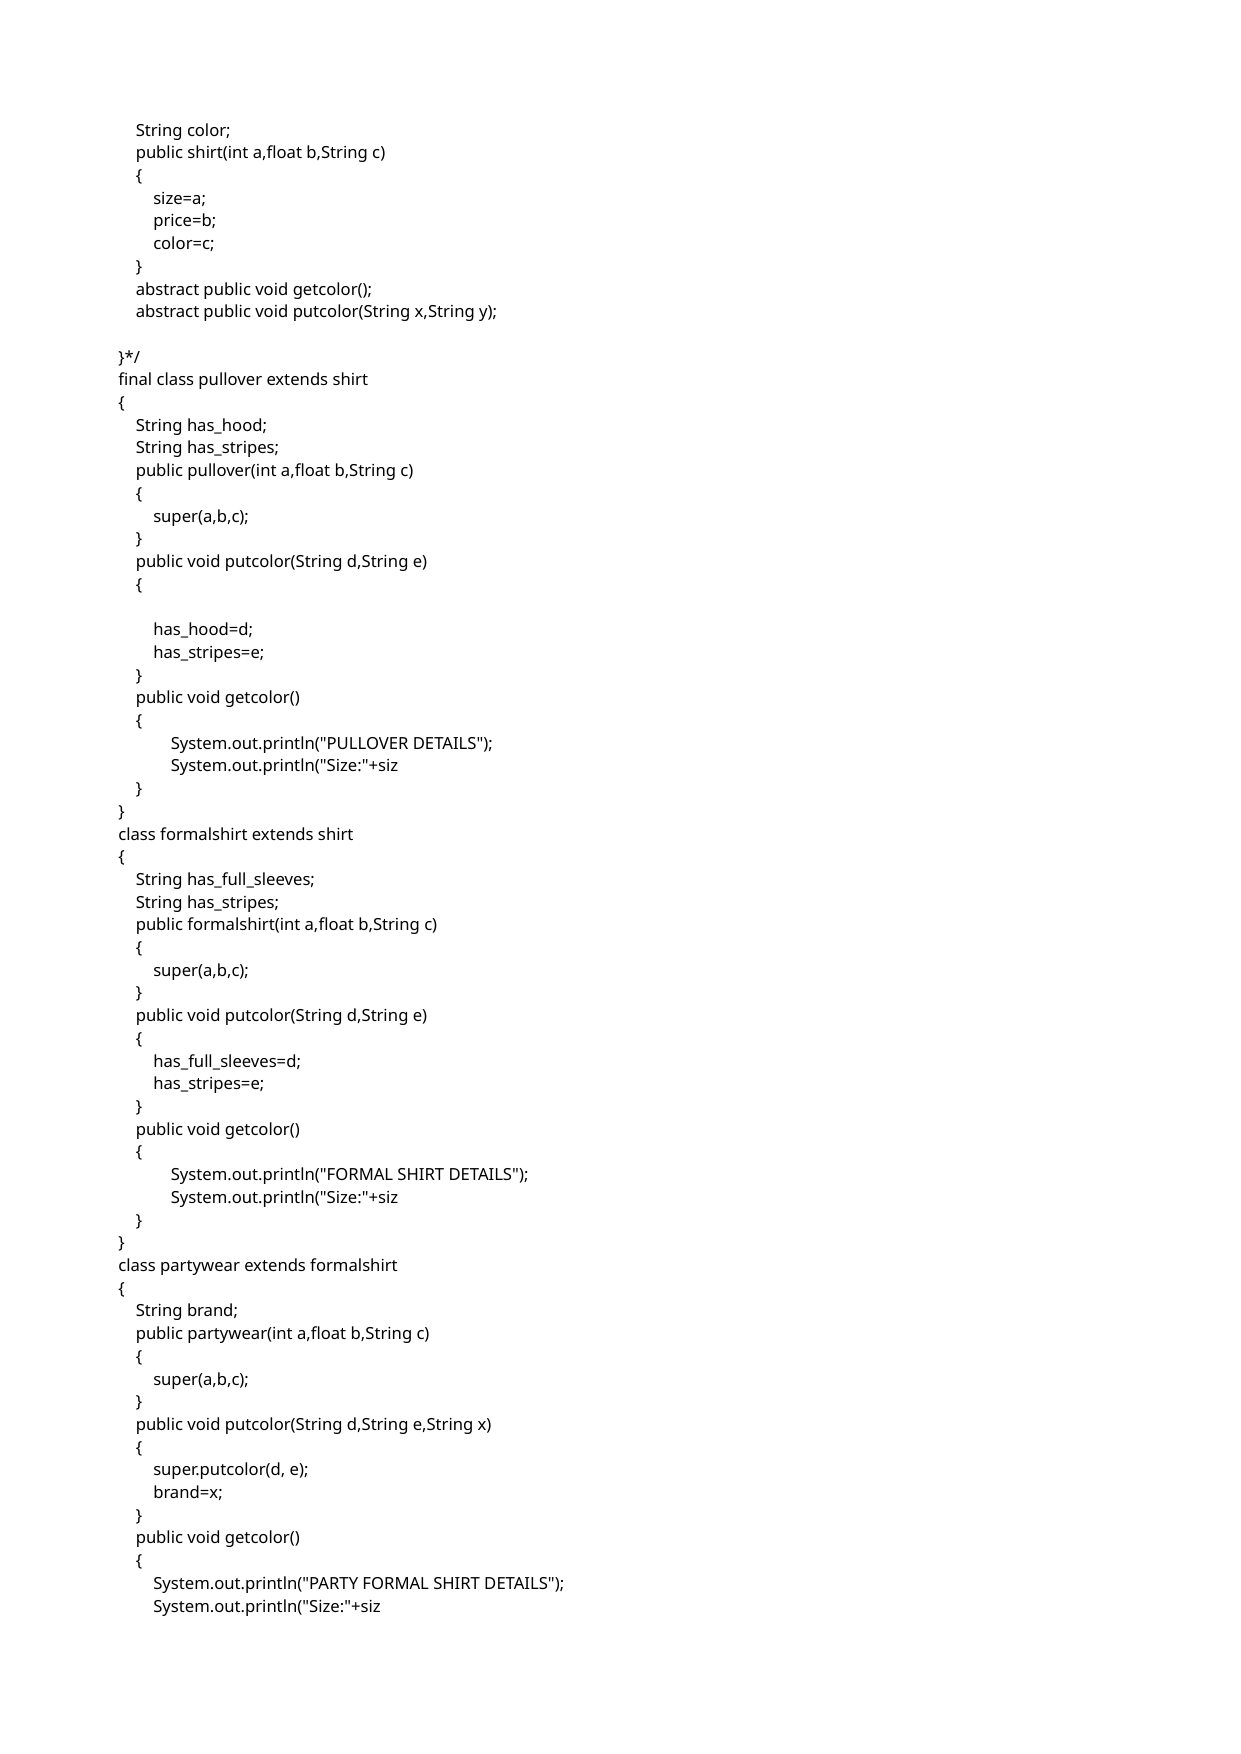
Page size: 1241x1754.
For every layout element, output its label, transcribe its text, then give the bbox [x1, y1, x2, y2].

text String color; public shirt(int a,float b,String c) { size=a; price=b; color=c; } abstract public void getcolor(); abstract public void putcolor(String x,String y); }*/ final class pullover extends shirt { String has_hood; String has_stripes; public pullover(int a,float b,String c) { super(a,b,c); } public void putcolor(String d,String e) { has_hood=d; has_stripes=e; } public void getcolor() { System.out.println("PULLOVER DETAILS"); System.out.println("Size:"+siz } } class formalshirt extends shirt { String has_full_sleeves; String has_stripes; public formalshirt(int a,float b,String c) { super(a,b,c); } public void putcolor(String d,String e) { has_full_sleeves=d; has_stripes=e; } public void getcolor() { System.out.println("FORMAL SHIRT DETAILS"); System.out.println("Size:"+siz } } class partywear extends formalshirt { String brand; public partywear(int a,float b,String c) { super(a,b,c); } public void putcolor(String d,String e,String x) { super.putcolor(d, e); brand=x; } public void getcolor() { System.out.println("PARTY FORMAL SHIRT DETAILS"); System.out.println("Size:"+siz [118, 118, 1122, 1617]
